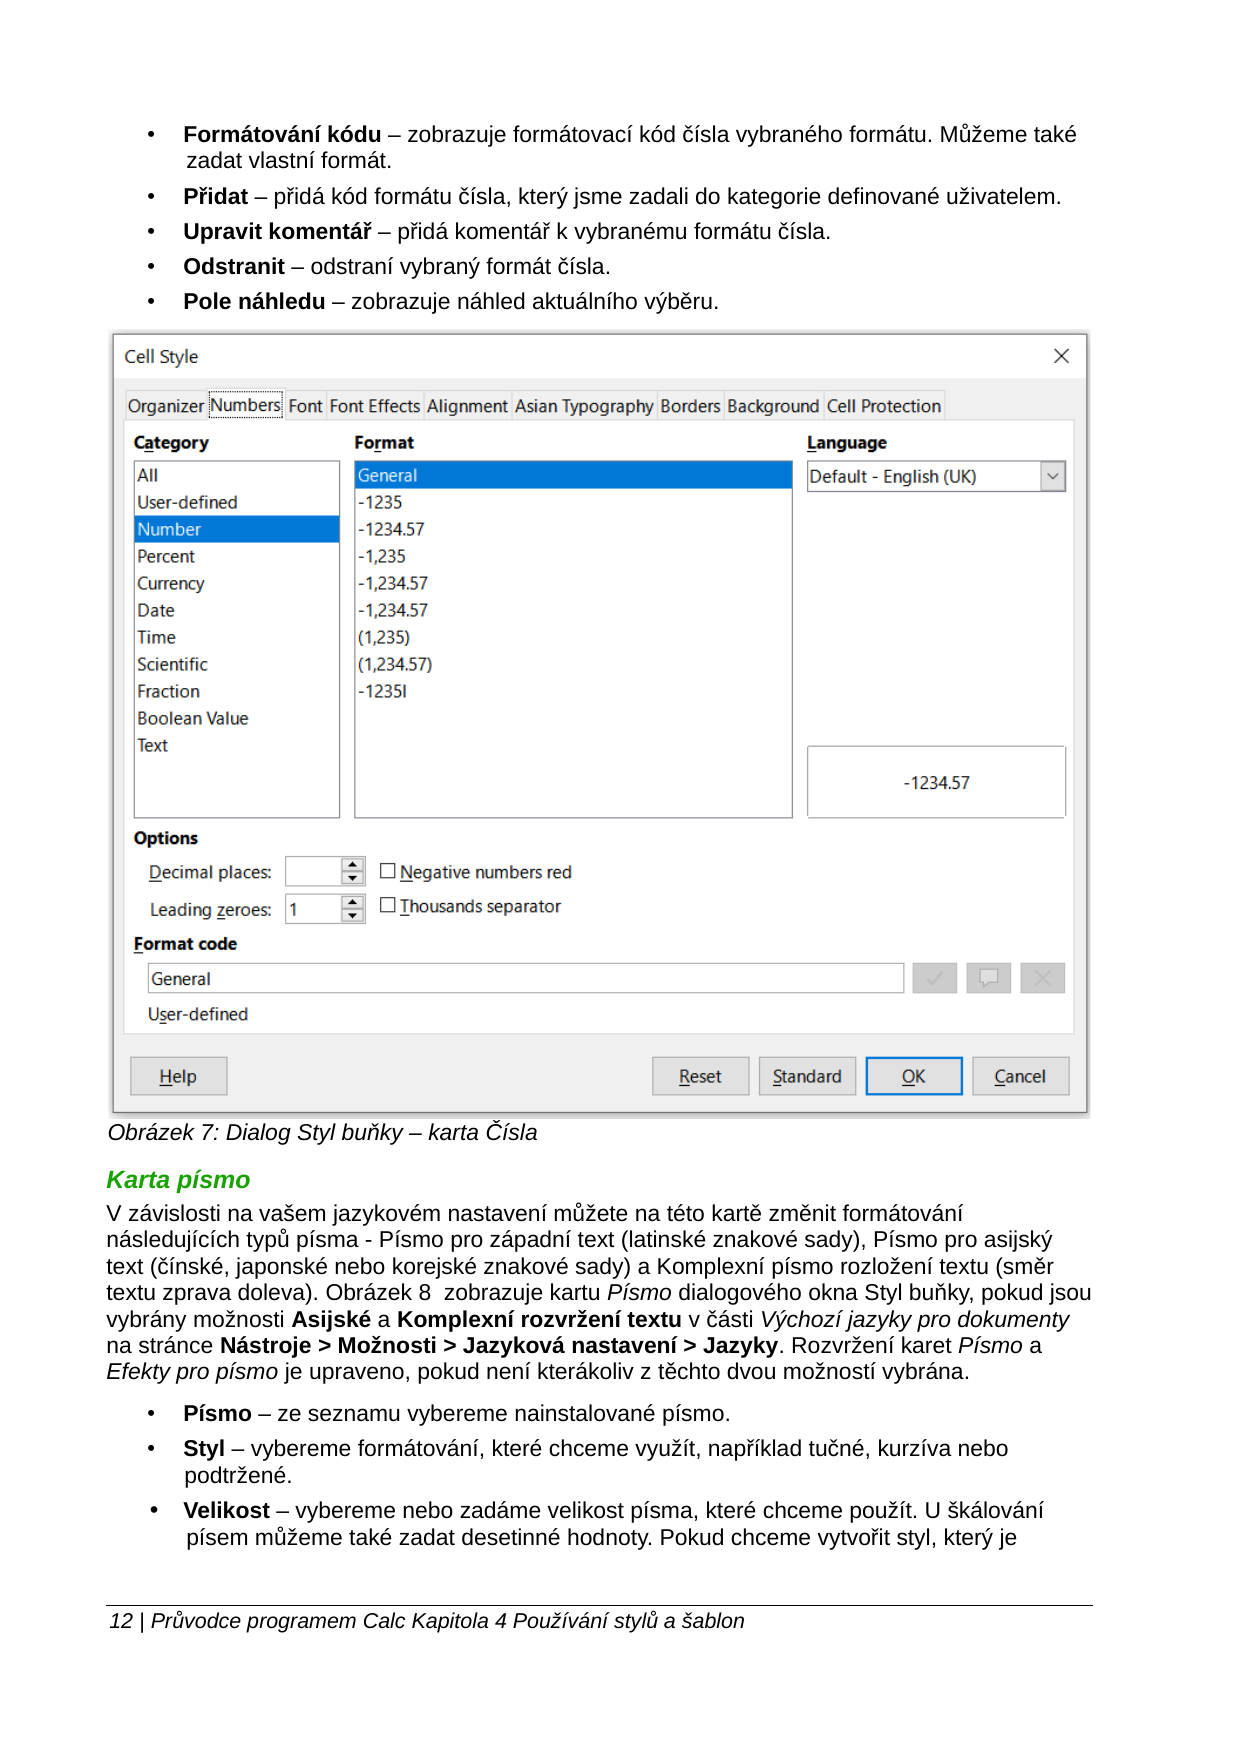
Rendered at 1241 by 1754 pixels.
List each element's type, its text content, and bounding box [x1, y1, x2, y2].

list Písmo – ze seznamu vybereme nainstalované písmo. [144, 1397, 1093, 1426]
text Obrázek 7: Dialog Styl buňky – karta Čísla [107, 329, 1092, 1145]
picture [108, 329, 1091, 1119]
subtitle Karta písmo [106, 1165, 1093, 1194]
list Odstranit – odstraní vybraný formát čísla. [144, 250, 1093, 279]
list Formátování kódu – zobrazuje formátovací kód čísla vybraného formátu. Můžeme také zadat vlastní formát. [144, 118, 1093, 174]
list Upravit komentář – přidá komentář k vybranému formátu čísla. [144, 215, 1093, 244]
list Pole náhledu – zobrazuje náhled aktuálního výběru. [144, 285, 1093, 317]
list Styl – vybereme formátování, které chceme využít, například tučné, kurzíva nebo podtržené. [144, 1432, 1093, 1488]
list Přidat – přidá kód formátu čísla, který jsme zadali do kategorie definované uživatelem. [144, 180, 1093, 209]
list Velikost – vybereme nebo zadáme velikost písma, které chceme použít. U škálování písem můžeme také zadat desetinné hodnoty. Pokud chceme vytvořit styl, který je [144, 1494, 1093, 1553]
text V závislosti na vašem jazykovém nastavení můžete na této kartě změnit formátování následujících typů písma - Písmo pro západní text (latinské znakové sady), Písmo pro asijský text (čínské, japonské nebo korejské znakové sady) a Komplexní písmo rozložení textu (směr textu zprava doleva). Obrázek 8 zobrazuje kartu Písmo dialogového okna Styl buňky, pokud jsou vybrány možnosti Asijské a Komplexní rozvržení textu v části Výchozí jazyky pro dokumenty na stránce Nástroje > Možnosti > Jazyková nastavení > Jazyky. Rozvržení karet Písmo a Efekty pro písmo je upraveno, pokud není kterákoliv z těchto dvou možností vybrána. [106, 1200, 1093, 1384]
